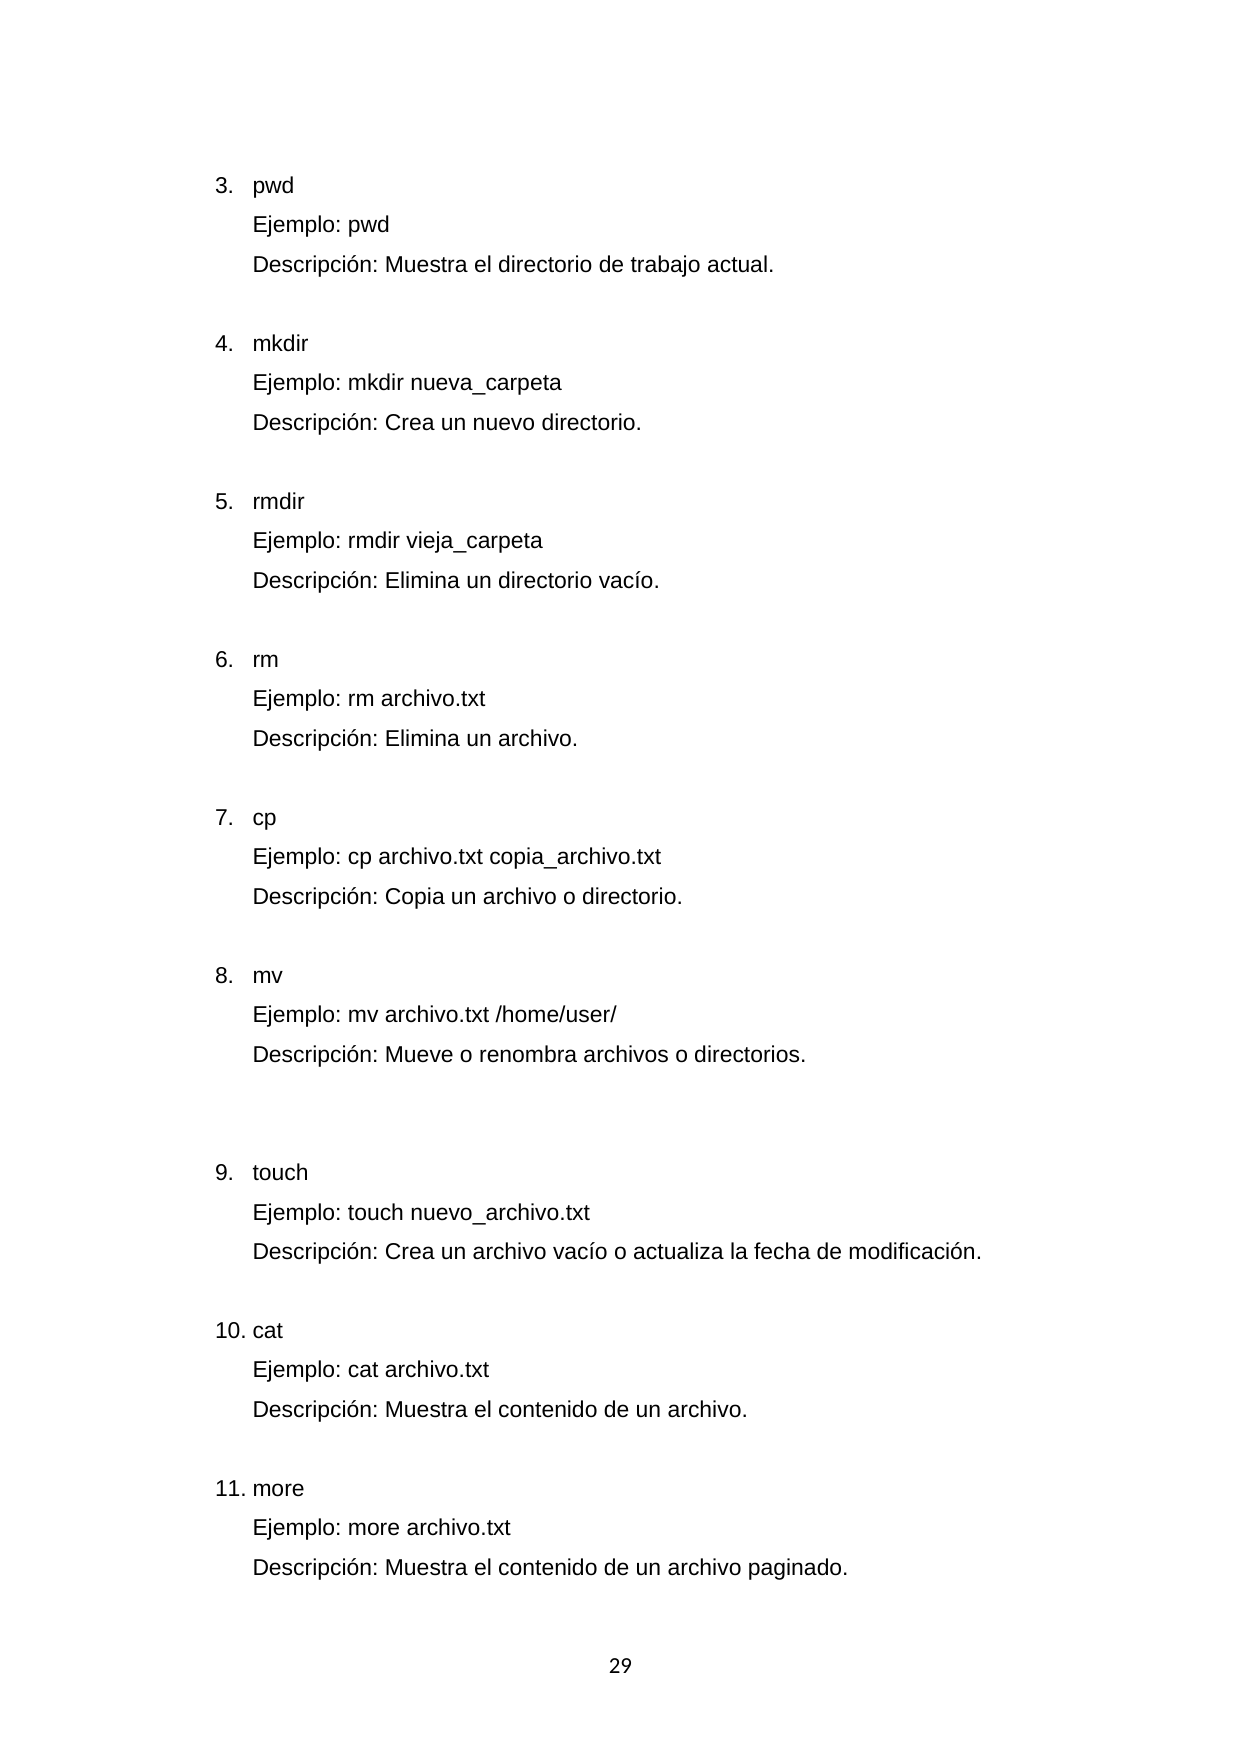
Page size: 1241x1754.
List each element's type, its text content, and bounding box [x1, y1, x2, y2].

list rmdir Ejemplo: rmdir vieja_carpeta Descripción: Elimina un directorio vacío. [215, 488, 1063, 633]
list pwd Ejemplo: pwd Descripción: Muestra el directorio de trabajo actual. [215, 172, 1063, 317]
list mv Ejemplo: mv archivo.txt /home/user/ Descripción: Mueve o renombra archivos o directorios. [215, 962, 1063, 1146]
list cp Ejemplo: cp archivo.txt copia_archivo.txt Descripción: Copia un archivo o directorio. [215, 804, 1063, 948]
list mkdir Ejemplo: mkdir nueva_carpeta Descripción: Crea un nuevo directorio. [215, 330, 1063, 475]
list touch Ejemplo: touch nuevo_archivo.txt Descripción: Crea un archivo vacío o actualiza la fecha de modificación. [215, 1159, 1063, 1304]
list cat Ejemplo: cat archivo.txt Descripción: Muestra el contenido de un archivo. [215, 1317, 1063, 1462]
list [215, 132, 1063, 159]
list more Ejemplo: more archivo.txt Descripción: Muestra el contenido de un archivo paginado. [215, 1475, 1063, 1619]
list rm Ejemplo: rm archivo.txt Descripción: Elimina un archivo. [215, 646, 1063, 791]
